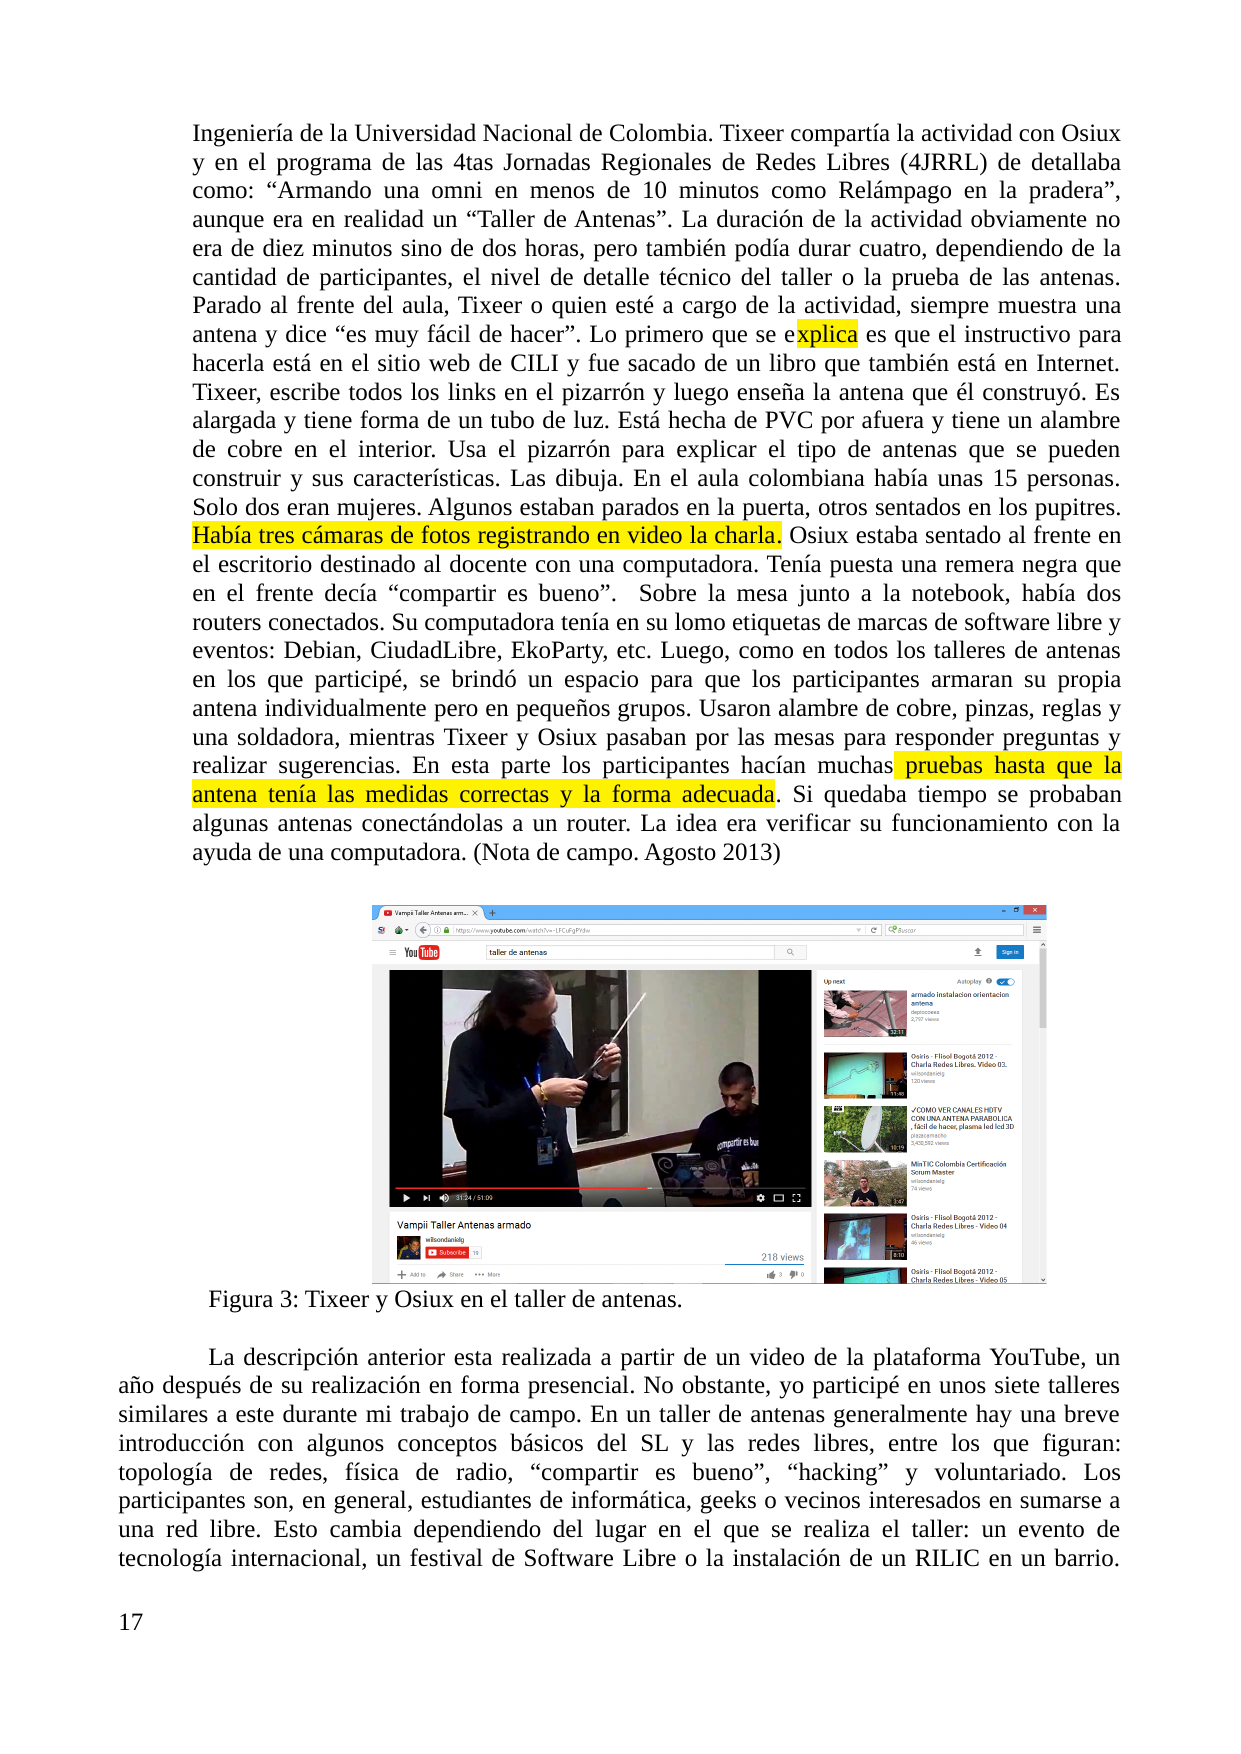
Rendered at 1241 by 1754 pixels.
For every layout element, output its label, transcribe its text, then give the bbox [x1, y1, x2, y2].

text Ingeniería de la Universidad Nacional de Colombia. Tixeer compartía la actividad con Osiux y en el programa de las 4tas Jornadas Regionales de Redes Libres (4JRRL) de detallaba como: “Armando una omni en menos de 10 minutos como Relámpago en la pradera”, aunque era en realidad un “Taller de Antenas”. La duración de la actividad obviamente no era de diez minutos sino de dos horas, pero también podía durar cuatro, dependiendo de la cantidad de participantes, el nivel de detalle técnico del taller o la prueba de las antenas. Parado al frente del aula, Tixeer o quien esté a cargo de la actividad, siempre muestra una antena y dice “es muy fácil de hacer”. Lo primero que se explica es que el instructivo para hacerla está en el sitio web de CILI y fue sacado de un libro que también está en Internet. Tixeer, escribe todos los links en el pizarrón y luego enseña la antena que él construyó. Es alargada y tiene forma de un tubo de luz. Está hecha de PVC por afuera y tiene un alambre de cobre en el interior. Usa el pizarrón para explicar el tipo de antenas que se pueden construir y sus características. Las dibuja. En el aula colombiana había unas 15 personas. Solo dos eran mujeres. Algunos estaban parados en la puerta, otros sentados en los pupitres. Había tres cámaras de fotos registrando en video la charla. Osiux estaba sentado al frente en el escritorio destinado al docente con una computadora. Tenía puesta una remera negra que en el frente decía “compartir es bueno”. Sobre la mesa junto a la notebook, había dos routers conectados. Su computadora tenía en su lomo etiquetas de marcas de software libre y eventos: Debian, CiudadLibre, EkoParty, etc. Luego, como en todos los talleres de antenas en los que participé, se brindó un espacio para que los participantes armaran su propia antena individualmente pero en pequeños grupos. Usaron alambre de cobre, pinzas, reglas y una soldadora, mientras Tixeer y Osiux pasaban por las mesas para responder preguntas y realizar sugerencias. En esta parte los participantes hacían muchas pruebas hasta que la antena tenía las medidas correctas y la forma adecuada. Si quedaba tiempo se probaban algunas antenas conectándolas a un router. La idea era verificar su funcionamiento con la ayuda de una computadora. (Nota de campo. Agosto 2013) [192, 118, 1122, 866]
text Figura 3: Tixeer y Osiux en el taller de antenas. [192, 894, 1122, 1313]
picture [372, 905, 1047, 1284]
text La descripción anterior esta realizada a partir de un video de la plataforma YouTube, un año después de su realización en forma presencial. No obstante, yo participé en unos siete talleres similares a este durante mi trabajo de campo. En un taller de antenas generalmente hay una breve introducción con algunos conceptos básicos del SL y las redes libres, entre los que figuran: topología de redes, física de radio, “compartir es bueno”, “hacking” y voluntariado. Los participantes son, en general, estudiantes de informática, geeks o vecinos interesados en sumarse a una red libre. Esto cambia dependiendo del lugar en el que se realiza el taller: un evento de tecnología internacional, un festival de Software Libre o la instalación de un RILIC en un barrio. [118, 1342, 1122, 1572]
